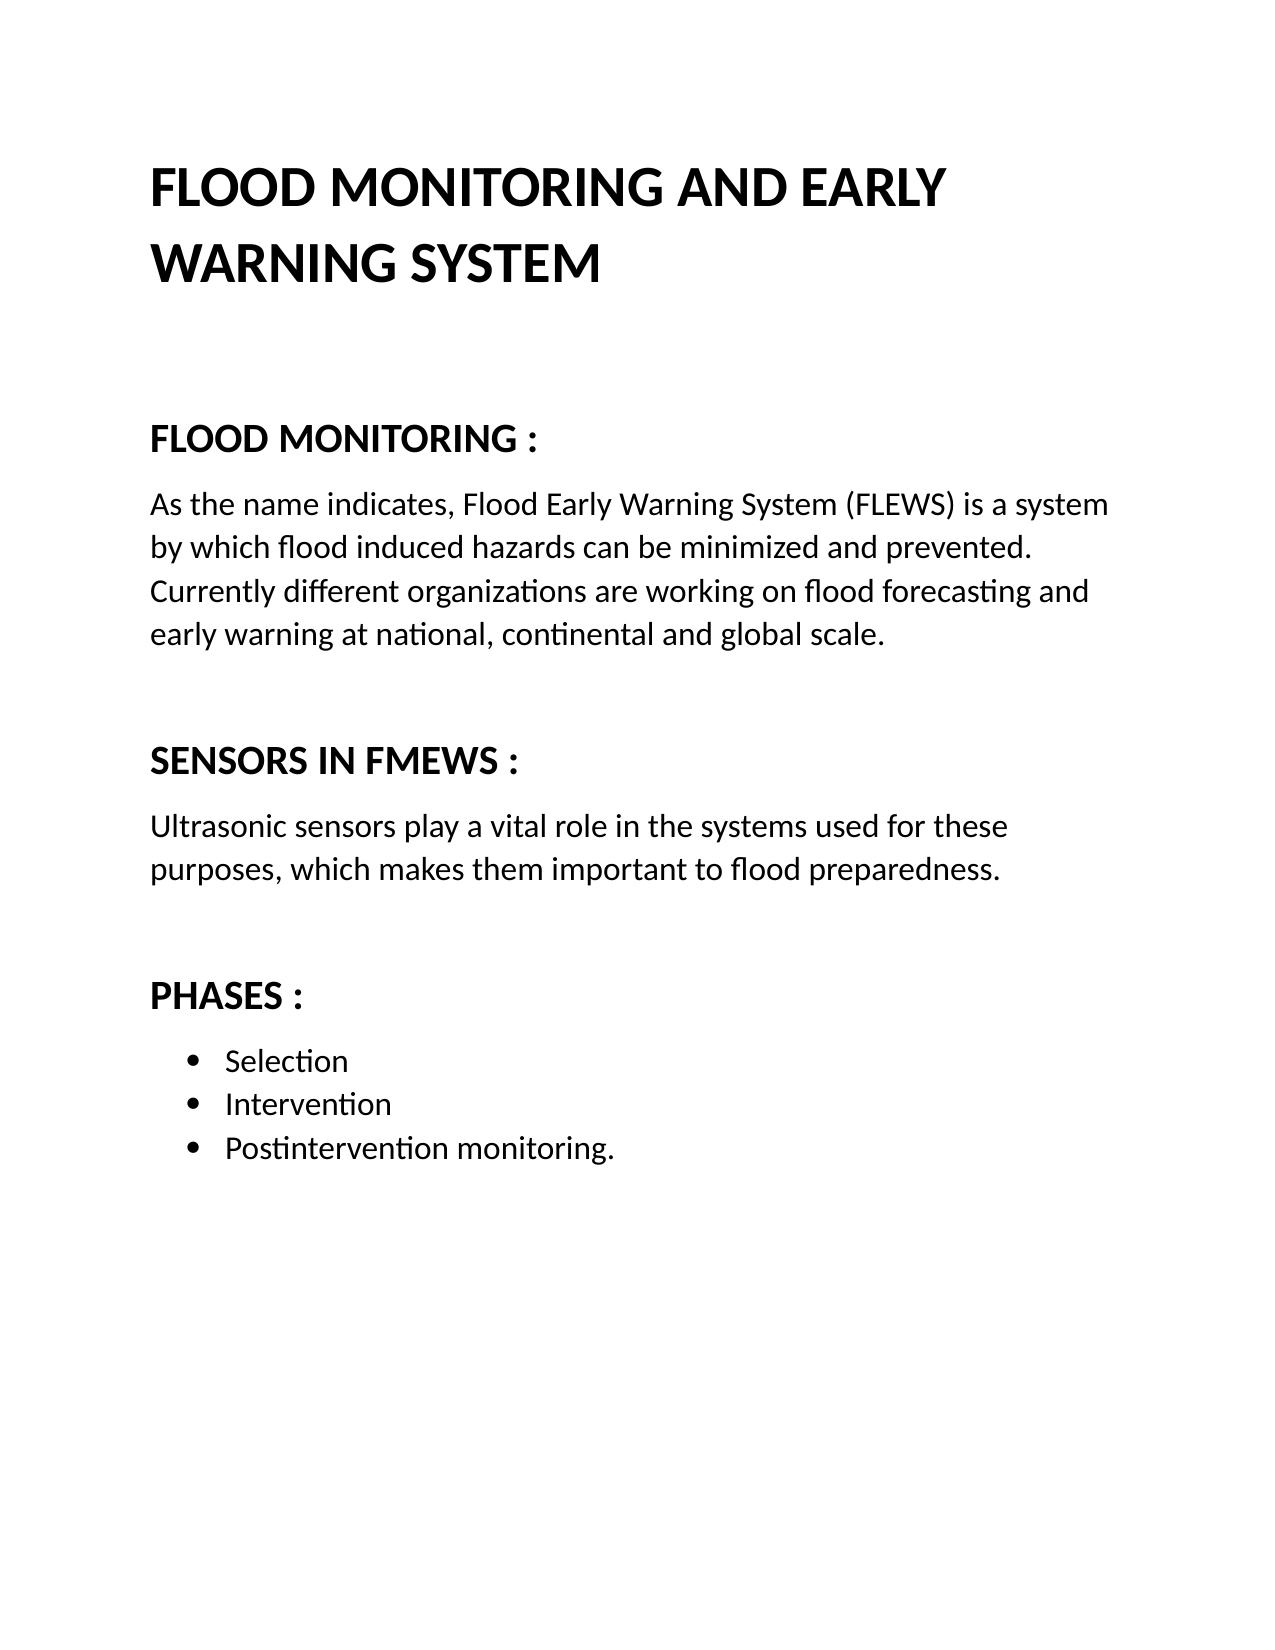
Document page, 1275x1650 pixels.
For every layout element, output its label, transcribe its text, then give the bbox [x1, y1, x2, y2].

list Intervention [187, 1083, 1125, 1124]
text FLOOD MONITORING AND EARLY WARNING SYSTEM [150, 150, 1125, 297]
list Postintervention monitoring. [187, 1127, 1125, 1168]
text PHASES : [150, 969, 1125, 1020]
text Ultrasonic sensors play a vital role in the systems used for these purposes, which makes them important to flood preparedness. [150, 805, 1125, 889]
text SENSORS IN FMEWS : [150, 734, 1125, 785]
text As the name indicates, Flood Early Warning System (FLEWS) is a system by which flood induced hazards can be minimized and prevented. Currently different organizations are working on flood forecasting and early warning at national, continental and global scale. [150, 483, 1125, 654]
list Selection [187, 1040, 1125, 1081]
text FLOOD MONITORING : [150, 412, 1125, 463]
